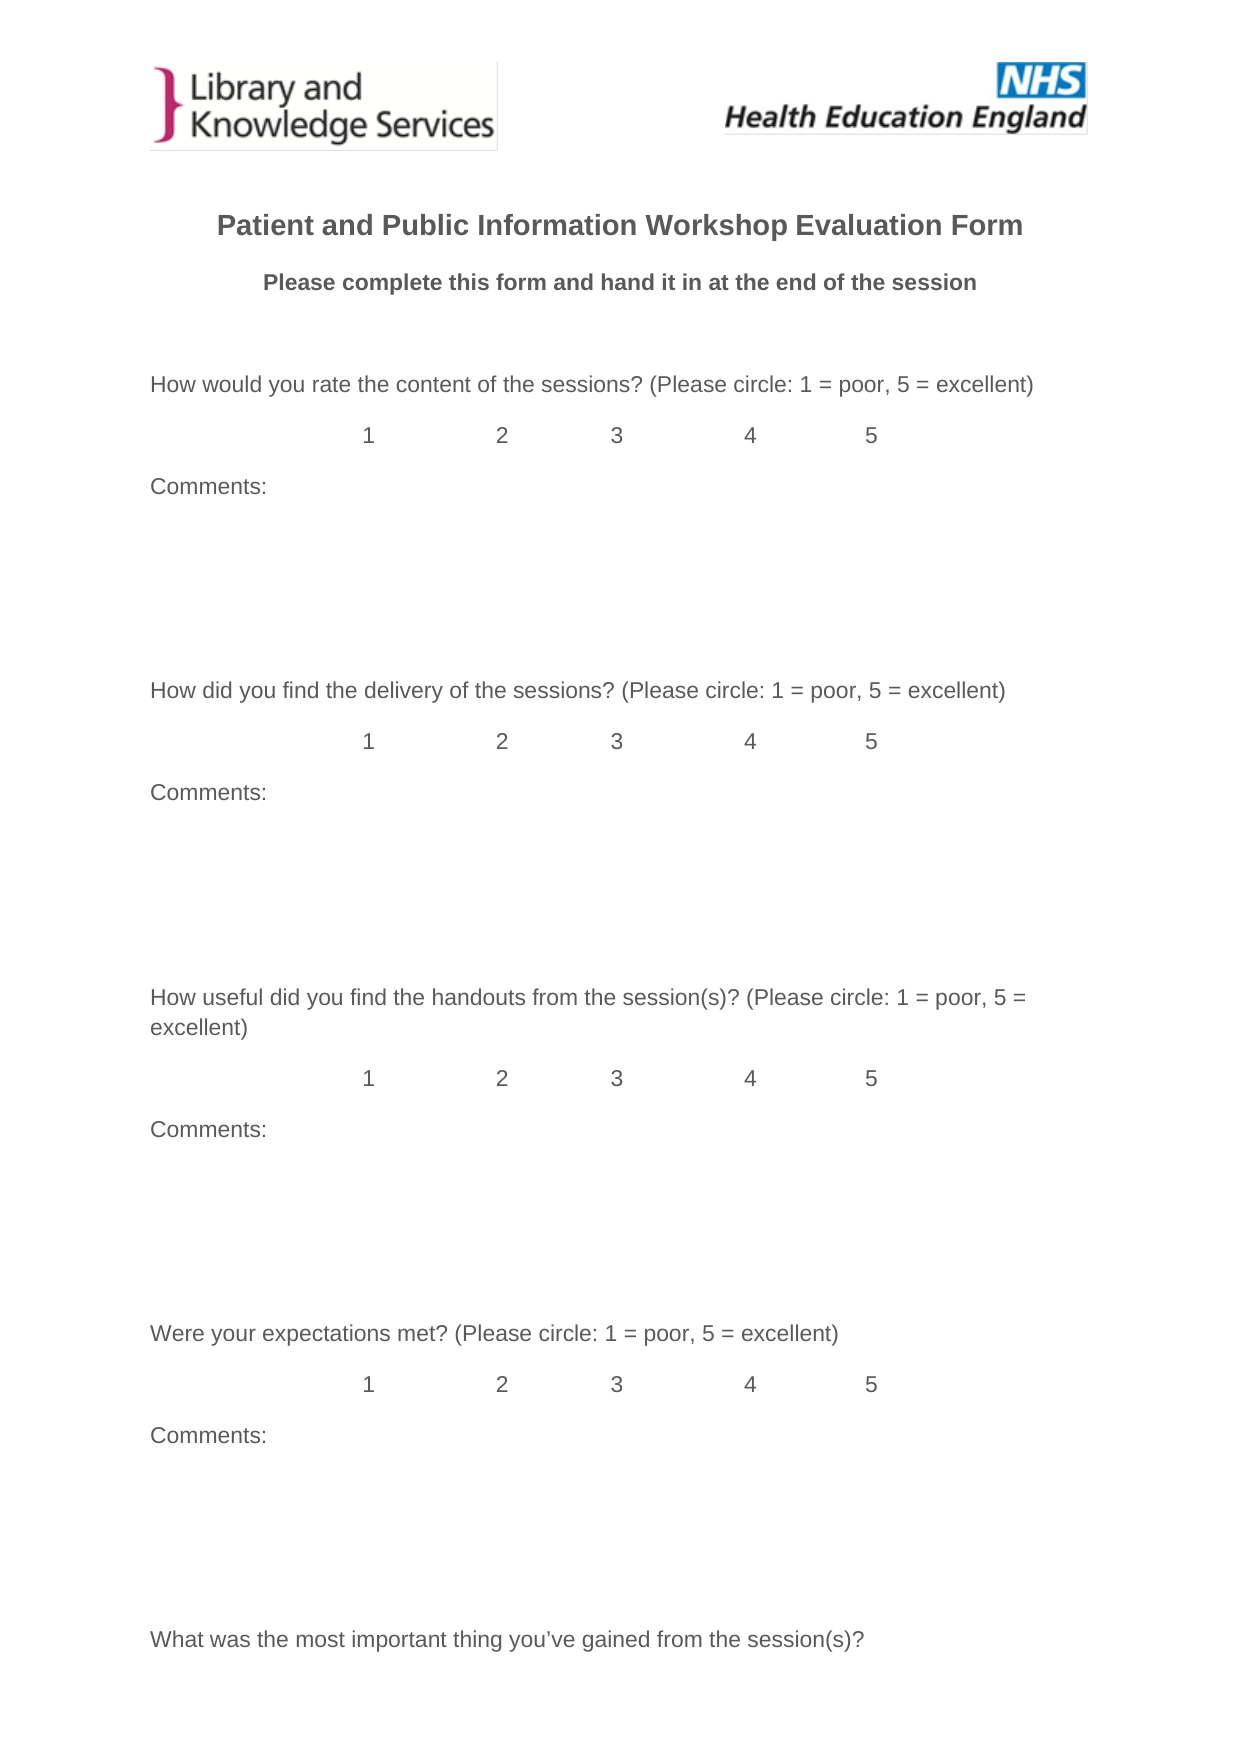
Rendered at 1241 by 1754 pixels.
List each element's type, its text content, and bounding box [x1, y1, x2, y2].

text Comments: [150, 473, 1090, 499]
text How would you rate the content of the sessions? (Please circle: 1 = poor, 5 = excellent) [150, 371, 1090, 397]
text 1 2 3 4 5 [150, 422, 1090, 448]
text How useful did you find the handouts from the session(s)? (Please circle: 1 = poor, 5 = excellent) [150, 983, 1090, 1040]
text Please complete this form and hand it in at the end of the session [150, 269, 1090, 295]
text Comments: [150, 1422, 1090, 1448]
text How did you find the delivery of the sessions? (Please circle: 1 = poor, 5 = excellent) [150, 677, 1090, 703]
text 1 2 3 4 5 [150, 1371, 1090, 1397]
text What was the most important thing you’ve gained from the session(s)? [150, 1626, 1090, 1652]
text 1 2 3 4 5 [150, 1065, 1090, 1091]
text Were your expectations met? (Please circle: 1 = poor, 5 = excellent) [150, 1320, 1090, 1346]
text Comments: [150, 779, 1090, 806]
text 1 2 3 4 5 [150, 728, 1090, 754]
text Comments: [150, 1116, 1090, 1142]
text Patient and Public Information Workshop Evaluation Form [150, 207, 1090, 243]
